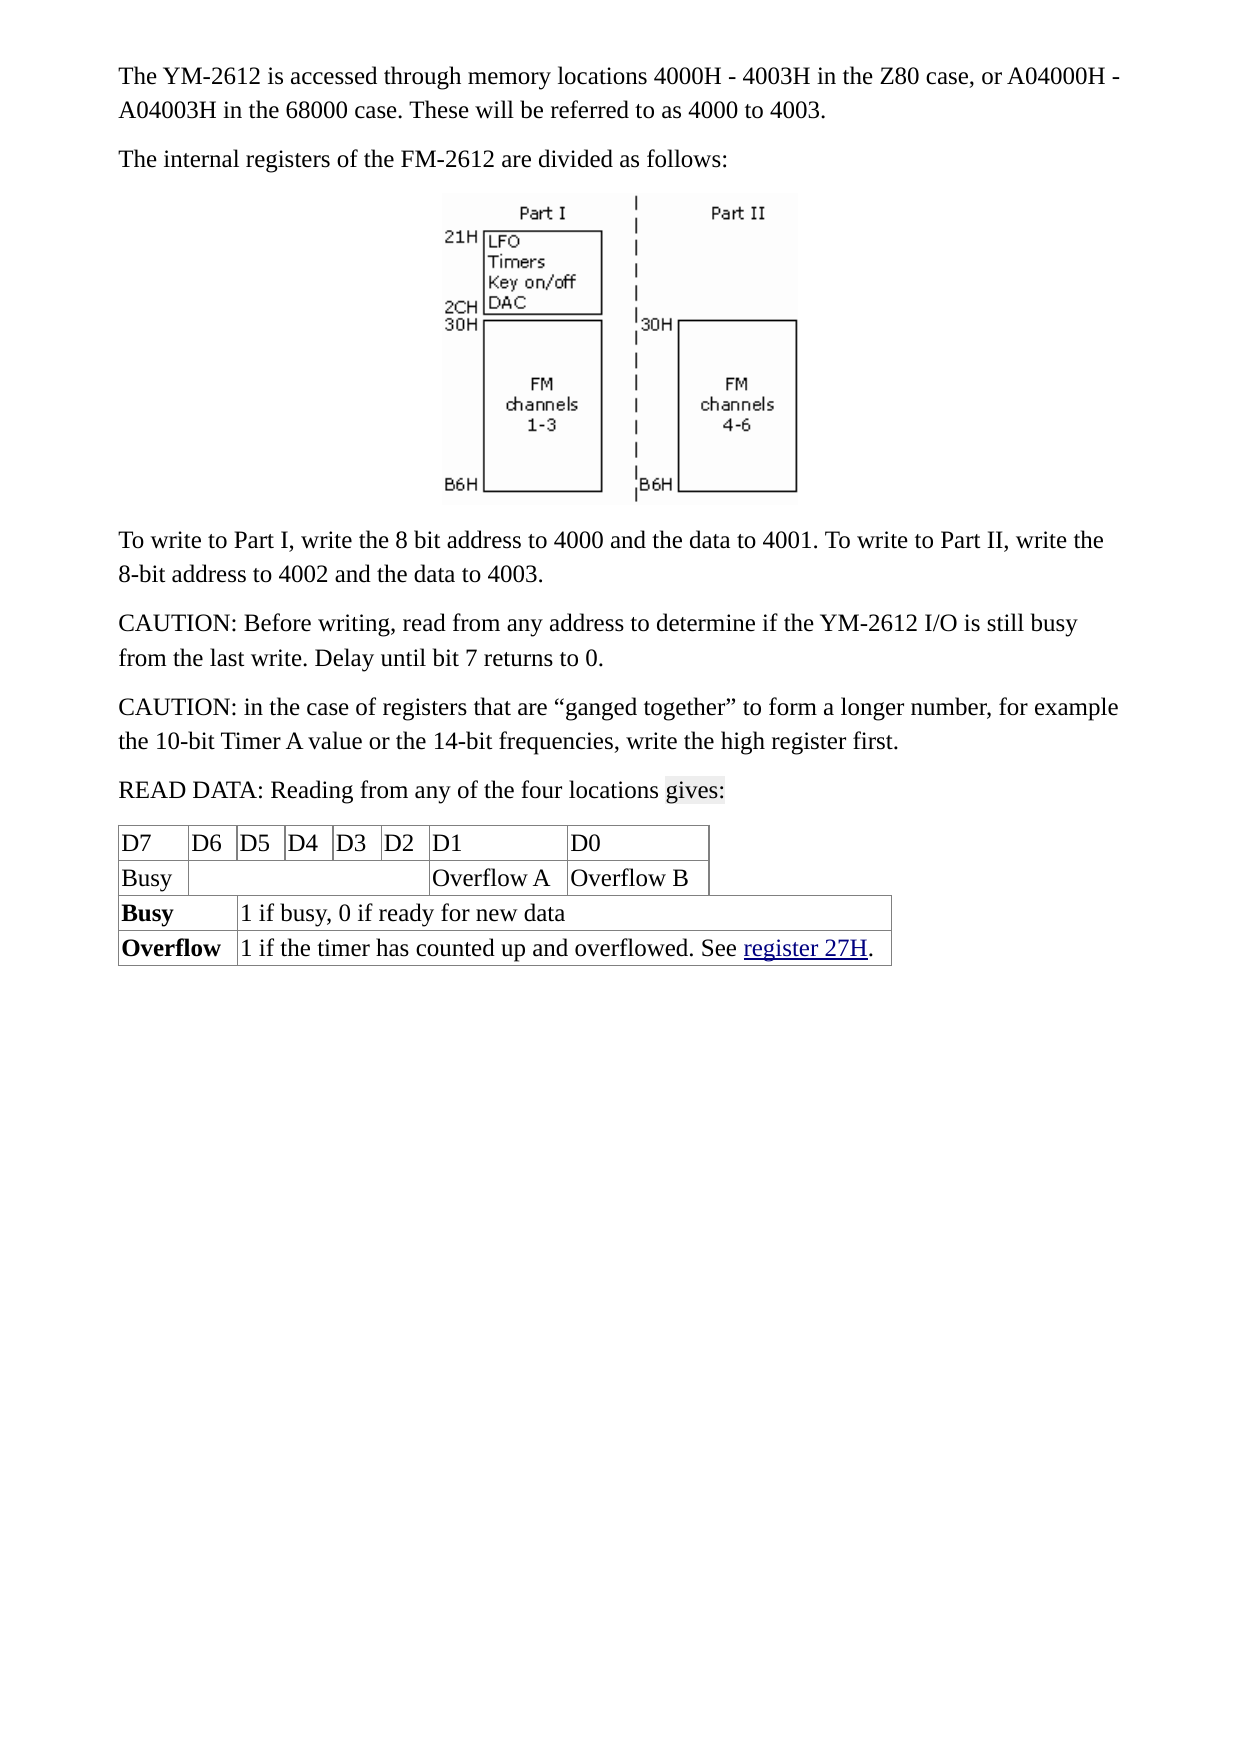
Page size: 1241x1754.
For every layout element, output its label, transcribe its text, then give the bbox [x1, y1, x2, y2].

table_cell [189, 861, 429, 894]
table_header 1 if busy, 0 if ready for new data [238, 896, 891, 930]
table_cell Overflow [119, 931, 237, 965]
table_header D0 [568, 826, 708, 859]
table_cell 1 if the timer has counted up and overflowed. See register 27H. [238, 931, 891, 965]
table_header D5 [238, 826, 284, 859]
table_header Busy [119, 896, 237, 930]
picture [442, 193, 799, 505]
table_header D3 [334, 826, 381, 859]
text CAUTION: Before writing, read from any address to determine if the YM-2612 I/O is still busy from the last write. Delay until bit 7 returns to 0. [118, 608, 1122, 672]
table_header D1 [430, 826, 567, 859]
table_header D2 [382, 826, 429, 859]
table_header D4 [286, 826, 332, 859]
text To write to Part I, write the 8 bit address to 4000 and the data to 4001. To write to Part II, write the 8-bit address to 4002 and the data to 4003. [118, 525, 1122, 588]
table_header D7 [119, 826, 188, 859]
table_cell Busy [119, 861, 188, 894]
text CAUTION: in the case of registers that are “ganged together” to form a longer number, for example the 10-bit Timer A value or the 14-bit frequencies, write the high register first. [118, 692, 1122, 755]
table_cell Overflow A [430, 861, 567, 894]
table_header D6 [189, 826, 236, 859]
text READ DATA: Reading from any of the four locations gives: [118, 776, 1122, 804]
text The internal registers of the FM-2612 are divided as follows: [118, 144, 1122, 173]
table_cell Overflow B [568, 861, 708, 894]
text The YM-2612 is accessed through memory locations 4000H - 4003H in the Z80 case, or A04000H - A04003H in the 68000 case. These will be referred to as 4000 to 4003. [118, 61, 1122, 124]
